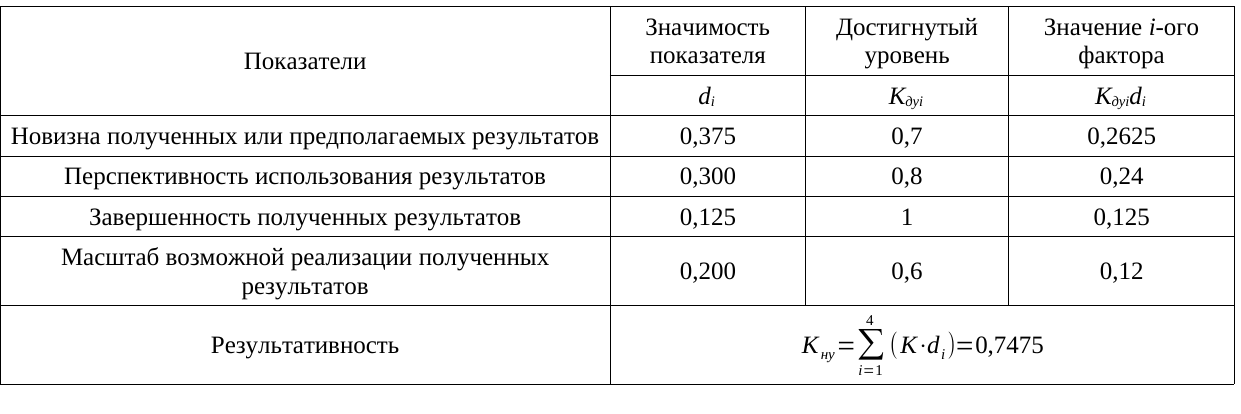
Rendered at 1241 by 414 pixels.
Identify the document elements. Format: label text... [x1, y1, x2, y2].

table_header Значение i-ого фактора [1009, 7, 1234, 75]
table_cell 0,8 [806, 157, 1008, 196]
table_cell 0,125 [611, 197, 805, 236]
table_cell Результативность [1, 306, 610, 384]
table_cell Kдуidi [1009, 76, 1234, 115]
table_cell 0,7 [806, 116, 1008, 156]
table_cell 0,24 [1009, 157, 1234, 196]
table_cell 0,12 [1009, 237, 1234, 305]
table_cell di [611, 76, 805, 115]
table_cell Завершенность полученных результатов [1, 197, 610, 236]
table_cell 0,2625 [1009, 116, 1234, 156]
table_header Достигнутый уровень [806, 7, 1008, 75]
table_cell 1 [806, 197, 1008, 236]
table_cell Масштаб возможной реализации полученных результатов [1, 237, 610, 305]
table_cell 0,300 [611, 157, 805, 196]
table_cell 0,200 [611, 237, 805, 305]
table_header Показатели [1, 7, 610, 115]
table_cell 0,125 [1009, 197, 1234, 236]
table_header Значимость показателя [611, 7, 805, 75]
table_cell Перспективность использования результатов [1, 157, 610, 196]
table_cell Kдуi [806, 76, 1008, 115]
table_cell 0,375 [611, 116, 805, 156]
table_cell [611, 306, 1234, 384]
table_cell 0,6 [806, 237, 1008, 305]
table_cell Новизна полученных или предполагаемых результатов [1, 116, 610, 156]
